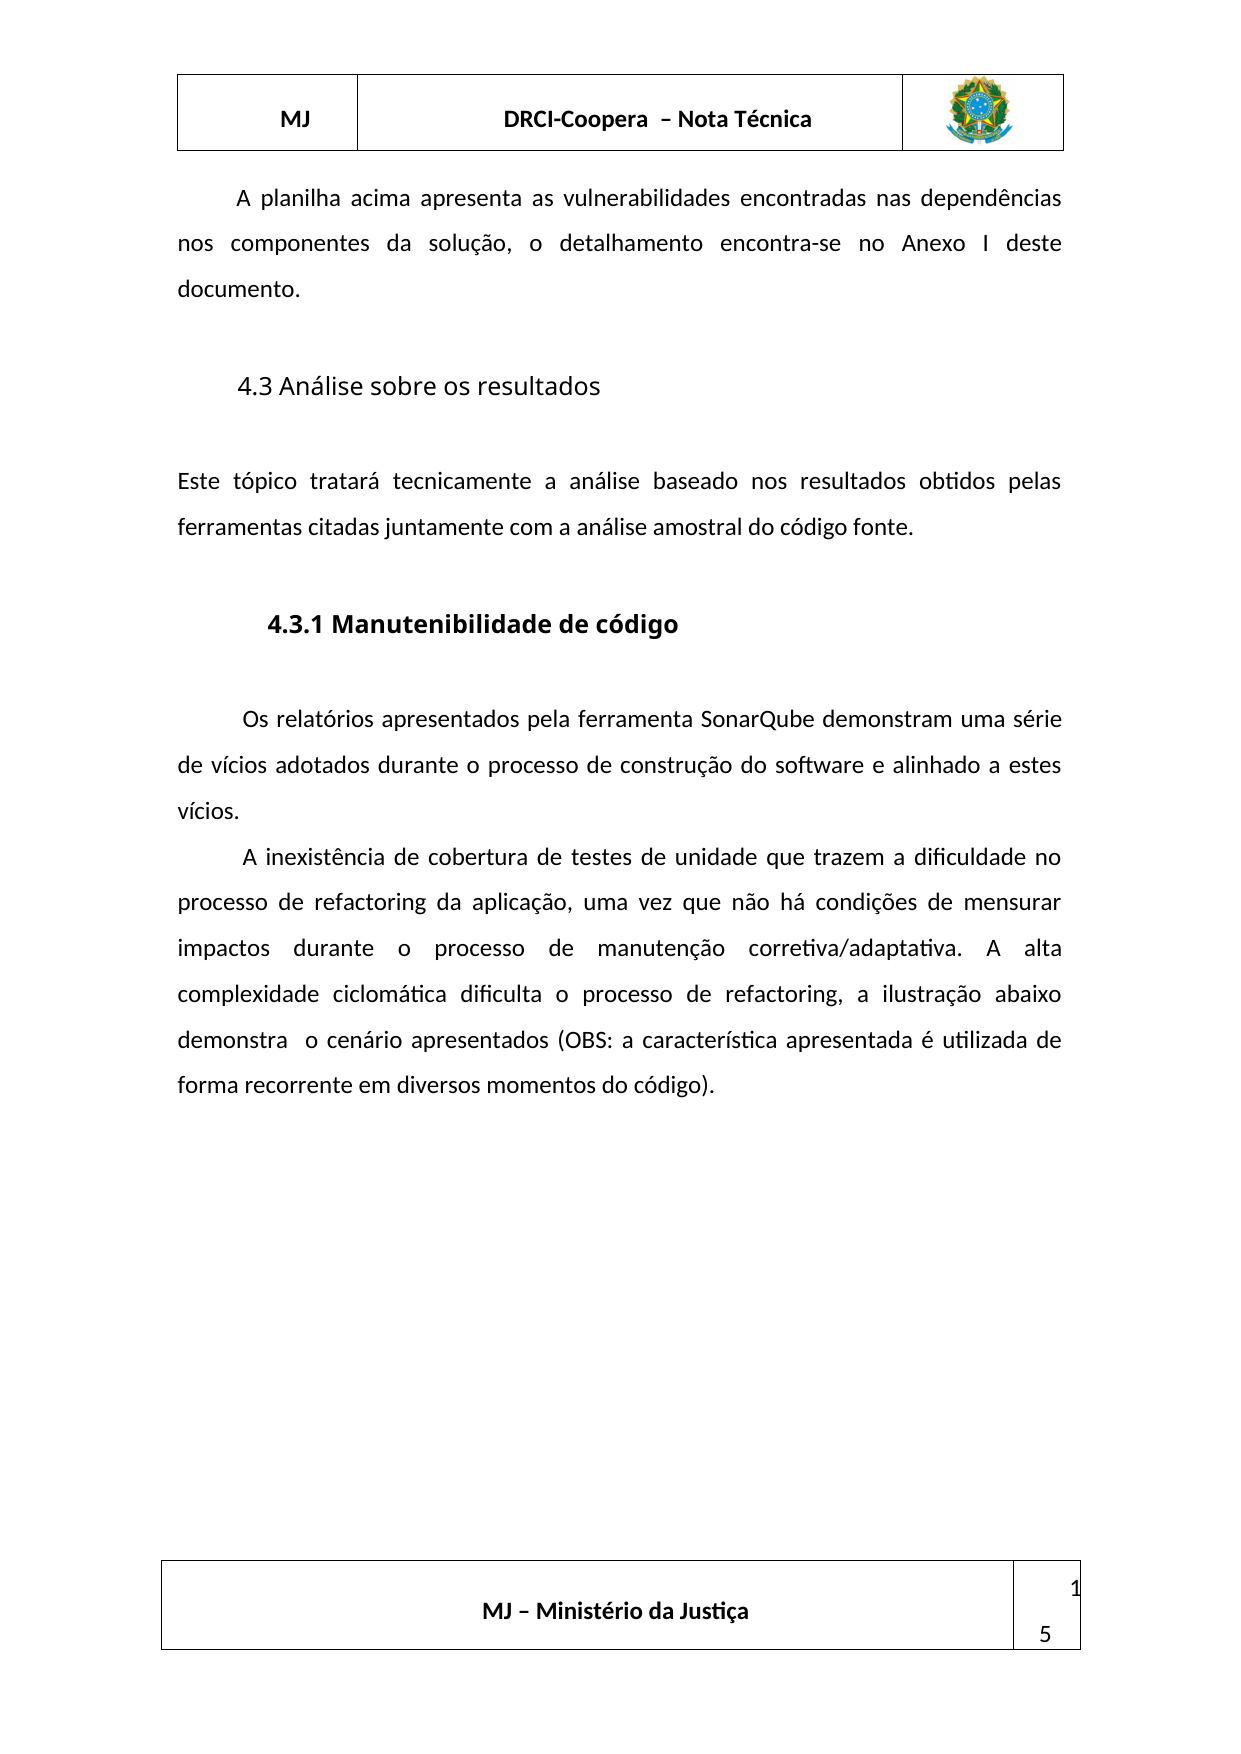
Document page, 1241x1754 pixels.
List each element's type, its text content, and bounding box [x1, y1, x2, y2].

subtitle 4.3.1 Manutenibilidade de código [177, 607, 267, 641]
text A planilha acima apresenta as vulnerabilidades encontradas nas dependências nos componentes da solução, o detalhamento encontra-se no Anexo I deste documento. [177, 258, 1063, 304]
text A inexistência de cobertura de testes de unidade que trazem a dificuldade no processo de refactoring da aplicação, uma vez que não há condições de mensurar impactos durante o processo de manutenção corretiva/adaptativa. A alta complexidade ciclomática dificulta o processo de refactoring, a ilustração abaixo demonstra o cenário apresentados (OBS: a característica apresentada é utilizada de forma recorrente em diversos momentos do código). [177, 1008, 1063, 1024]
text Os relatórios apresentados pela ferramenta SonarQube demonstram uma série de vícios adotados durante o processo de construção do software e alinhado a estes vícios. [177, 704, 1063, 749]
picture [944, 75, 1020, 149]
text Os relatórios apresentados pela ferramenta SonarQube demonstram uma série de vícios adotados durante o processo de construção do software e alinhado a estes vícios. [177, 780, 1063, 826]
subtitle 4.3 Análise sobre os resultados [177, 369, 237, 403]
text A planilha acima apresenta as vulnerabilidades encontradas nas dependências nos componentes da solução, o detalhamento encontra-se no Anexo I deste documento. [177, 182, 1063, 228]
subtitle 4.3.1 Manutenibilidade de código [679, 607, 1063, 641]
text Este tópico tratará tecnicamente a análise baseado nos resultados obtidos pelas ferramentas citadas juntamente com a análise amostral do código fonte. [100, 496, 1063, 542]
text A inexistência de cobertura de testes de unidade que trazem a dificuldade no processo de refactoring da aplicação, uma vez que não há condições de mensurar impactos durante o processo de manutenção corretiva/adaptativa. A alta complexidade ciclomática dificulta o processo de refactoring, a ilustração abaixo demonstra o cenário apresentados (OBS: a característica apresentada é utilizada de forma recorrente em diversos momentos do código). [177, 963, 1063, 978]
text A inexistência de cobertura de testes de unidade que trazem a dificuldade no processo de refactoring da aplicação, uma vez que não há condições de mensurar impactos durante o processo de manutenção corretiva/adaptativa. A alta complexidade ciclomática dificulta o processo de refactoring, a ilustração abaixo demonstra o cenário apresentados (OBS: a característica apresentada é utilizada de forma recorrente em diversos momentos do código). [177, 917, 1063, 932]
text A inexistência de cobertura de testes de unidade que trazem a dificuldade no processo de refactoring da aplicação, uma vez que não há condições de mensurar impactos durante o processo de manutenção corretiva/adaptativa. A alta complexidade ciclomática dificulta o processo de refactoring, a ilustração abaixo demonstra o cenário apresentados (OBS: a característica apresentada é utilizada de forma recorrente em diversos momentos do código). [177, 1054, 1063, 1100]
subtitle 4.3 Análise sobre os resultados [601, 369, 1063, 403]
text A inexistência de cobertura de testes de unidade que trazem a dificuldade no processo de refactoring da aplicação, uma vez que não há condições de mensurar impactos durante o processo de manutenção corretiva/adaptativa. A alta complexidade ciclomática dificulta o processo de refactoring, a ilustração abaixo demonstra o cenário apresentados (OBS: a característica apresentada é utilizada de forma recorrente em diversos momentos do código). [177, 841, 1063, 887]
